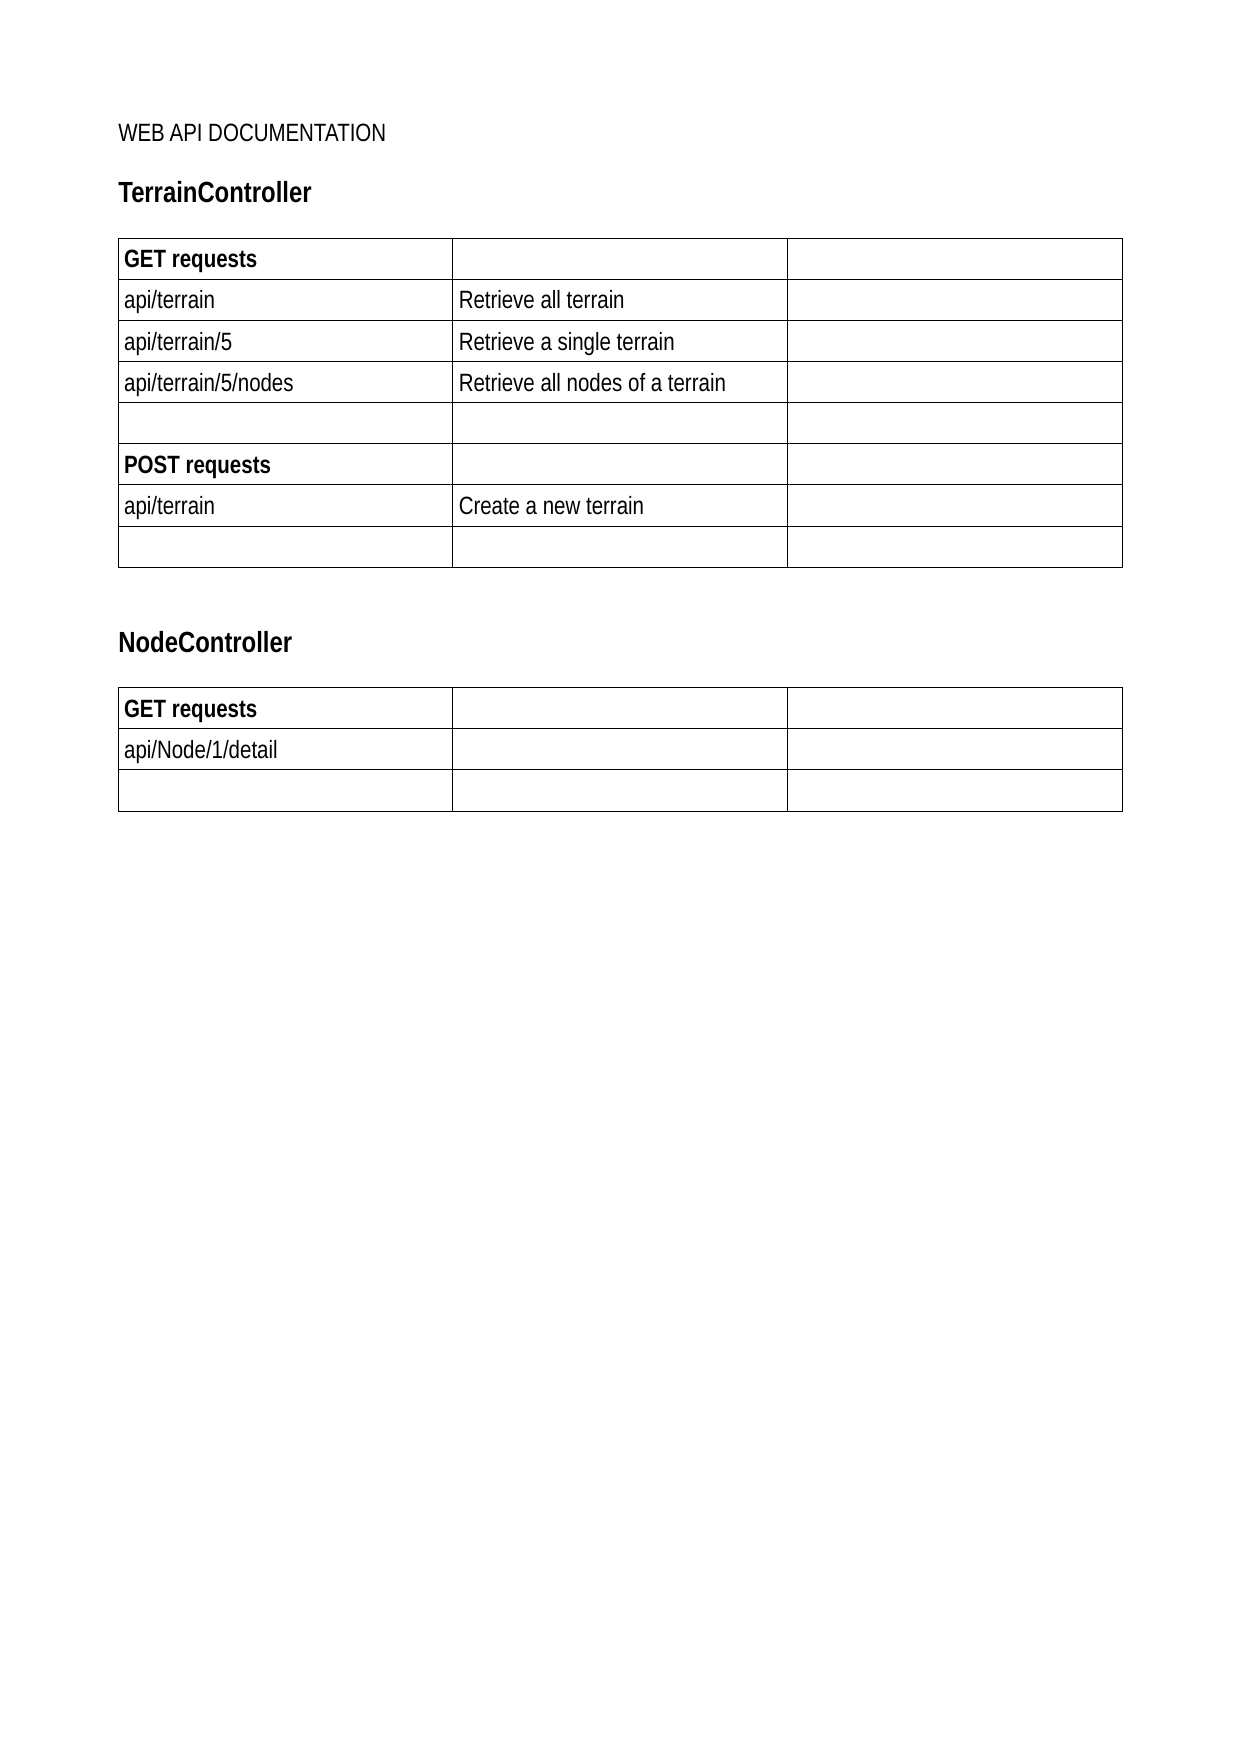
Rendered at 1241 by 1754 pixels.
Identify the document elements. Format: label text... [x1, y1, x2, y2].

table_header GET requests [119, 239, 452, 279]
table_cell [788, 362, 1122, 402]
table_cell [453, 770, 787, 811]
table_cell [788, 403, 1122, 443]
table_cell Retrieve a single terrain [453, 321, 787, 361]
table_cell api/terrain [119, 485, 452, 526]
table_cell Retrieve all nodes of a terrain [453, 362, 787, 402]
table_header [453, 688, 787, 728]
table_cell [119, 770, 452, 811]
table_cell [119, 403, 452, 443]
table_cell api/Node/1/detail [119, 729, 452, 769]
table_cell [788, 280, 1122, 320]
table_cell [453, 444, 787, 484]
table_header [453, 239, 787, 279]
table_cell [788, 729, 1122, 769]
text TerrainController [118, 175, 1122, 209]
table_cell [788, 444, 1122, 484]
table_cell Create a new terrain [453, 485, 787, 526]
table_cell [788, 321, 1122, 361]
table_cell [788, 527, 1122, 567]
table_header GET requests [119, 688, 452, 728]
table_cell api/terrain/5/nodes [119, 362, 452, 402]
table_cell Retrieve all terrain [453, 280, 787, 320]
table_cell api/terrain/5 [119, 321, 452, 361]
table_header [788, 688, 1122, 728]
table_cell POST requests [119, 444, 452, 484]
table_cell api/terrain [119, 280, 452, 320]
table_cell [453, 403, 787, 443]
table_cell [119, 527, 452, 567]
table_cell [453, 527, 787, 567]
table_cell [788, 770, 1122, 811]
table_cell [788, 485, 1122, 526]
table_header [788, 239, 1122, 279]
text NodeController [118, 625, 1122, 658]
table_cell [453, 729, 787, 769]
text WEB API DOCUMENTATION [118, 118, 1122, 147]
